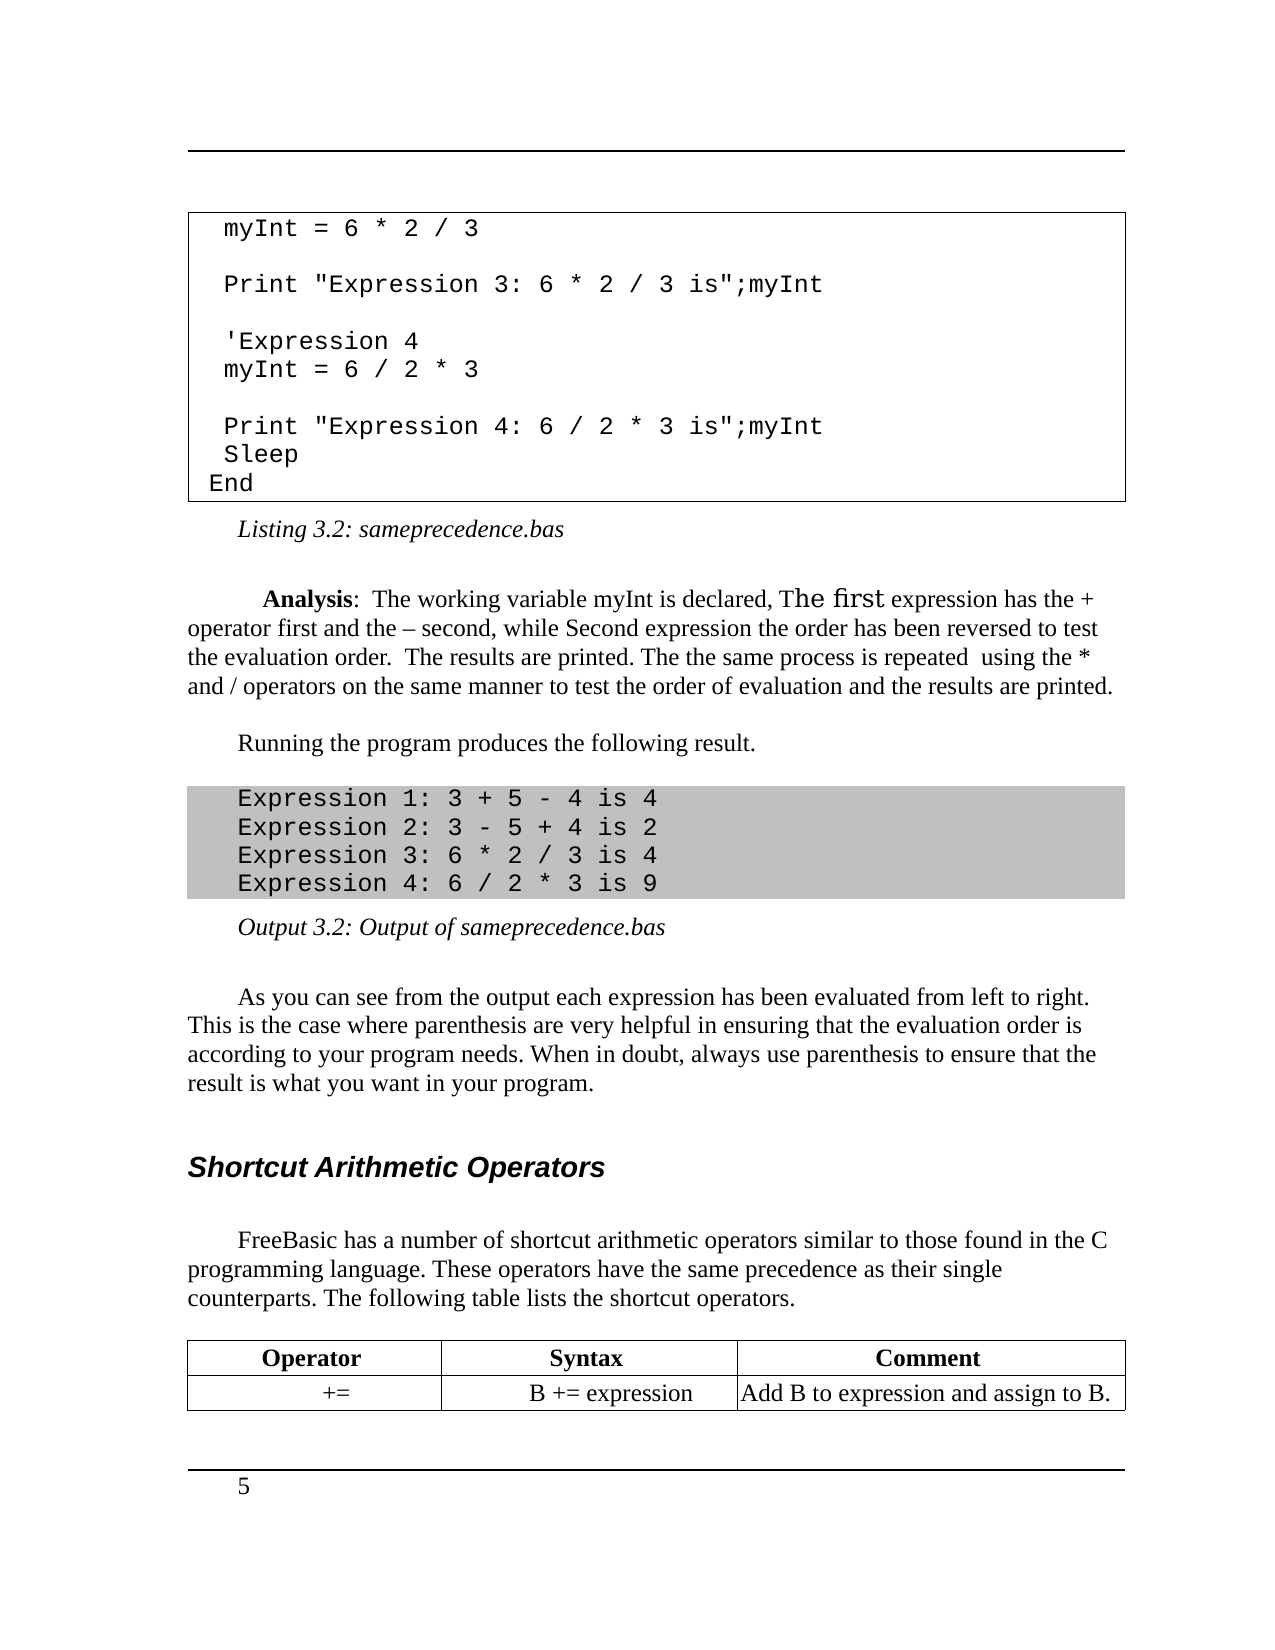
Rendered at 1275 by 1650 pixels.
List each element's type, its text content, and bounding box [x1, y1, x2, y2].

table_header Operator [188, 1341, 441, 1375]
text Expression 2: 3 - 5 + 4 is 2 [187, 814, 1125, 843]
text Output 3.2: Output of sameprecedence.bas [187, 912, 1125, 941]
text End [189, 467, 1125, 501]
text Running the program produces the following result. [187, 728, 1125, 757]
subtitle Shortcut Arithmetic Operators [187, 1151, 1125, 1184]
text myInt = 6 * 2 / 3 [189, 213, 1125, 243]
text FreeBasic has a number of shortcut arithmetic operators similar to those found in the C programming language. These operators have the same precedence as their single counterparts. The following table lists the shortcut operators. [187, 1225, 1125, 1312]
text Analysis: The working variable myInt is declared, The first expression has the + operator first and the – second, while Second expression the order has been reversed to test the evaluation order. The results are printed. The the same process is repeated using the * and / operators on the same manner to test the order of evaluation and the results are printed. [187, 584, 1125, 700]
text Expression 3: 6 * 2 / 3 is 4 [187, 843, 1125, 871]
table_cell Add B to expression and assign to B. [738, 1376, 1125, 1410]
text Print "Expression 3: 6 * 2 / 3 is";myInt [189, 269, 1125, 300]
text Sleep [189, 439, 1125, 467]
text myInt = 6 / 2 * 3 [189, 354, 1125, 385]
text Expression 4: 6 / 2 * 3 is 9 [187, 871, 1125, 899]
text Print "Expression 4: 6 / 2 * 3 is";myInt [189, 410, 1125, 439]
table_cell += [188, 1376, 441, 1410]
table_header Syntax [442, 1341, 737, 1375]
table_cell B += expression [442, 1376, 737, 1410]
table_header Comment [738, 1341, 1125, 1375]
text Listing 3.2: sameprecedence.bas [187, 514, 1125, 543]
text 'Expression 4 [189, 325, 1125, 354]
text Expression 1: 3 + 5 - 4 is 4 [187, 786, 1125, 814]
text As you can see from the output each expression has been evaluated from left to right. This is the case where parenthesis are very helpful in ensuring that the evaluation order is according to your program needs. When in doubt, always use parenthesis to ensure that the result is what you want in your program. [187, 982, 1125, 1097]
